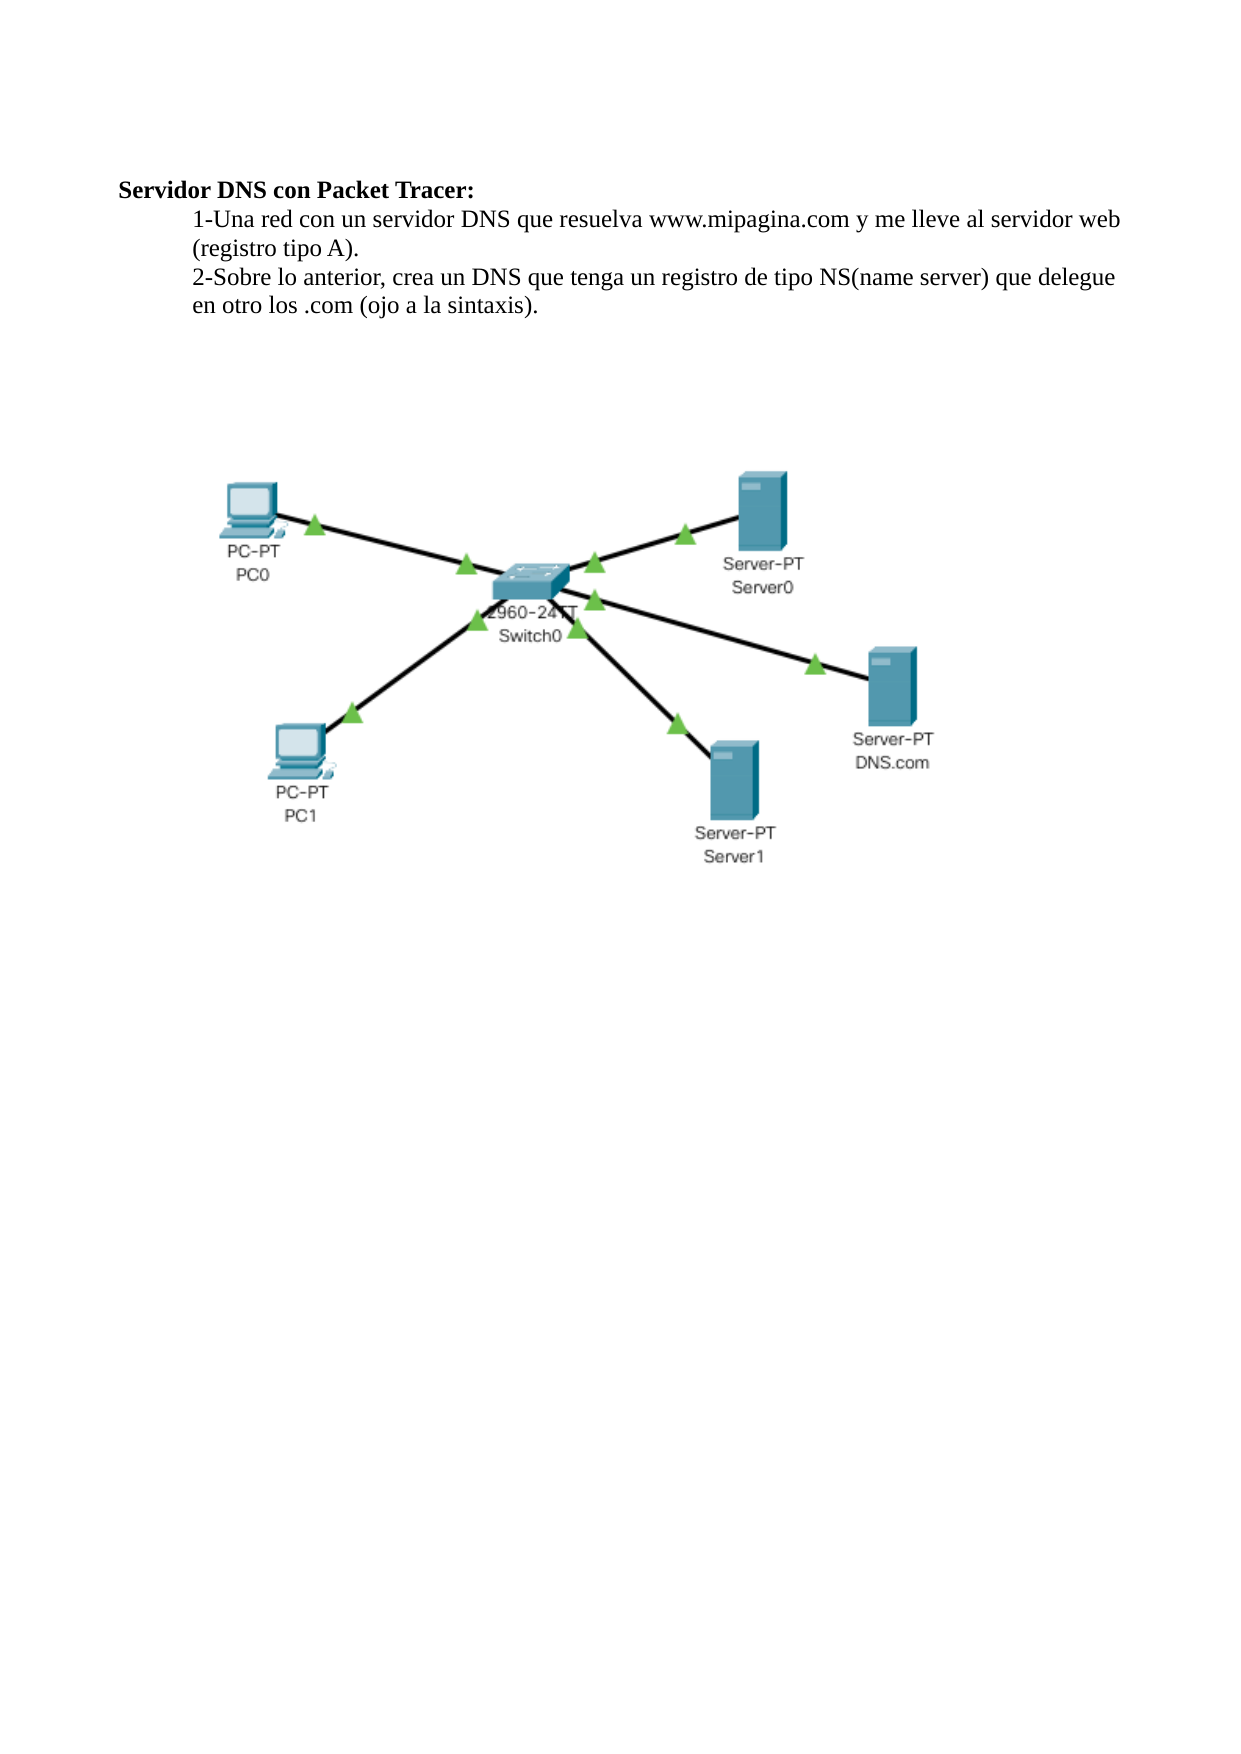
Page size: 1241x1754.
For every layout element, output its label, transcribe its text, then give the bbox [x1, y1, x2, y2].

text 1-Una red con un servidor DNS que resuelva www.mipagina.com y me lleve al servidor web (registro tipo A). [118, 204, 1122, 262]
text Servidor DNS con Packet Tracer: [118, 176, 1122, 204]
text 2-Sobre lo anterior, crea un DNS que tenga un registro de tipo NS(name server) que delegue en otro los .com (ojo a la sintaxis). [118, 262, 1122, 319]
picture [118, 341, 1094, 1002]
